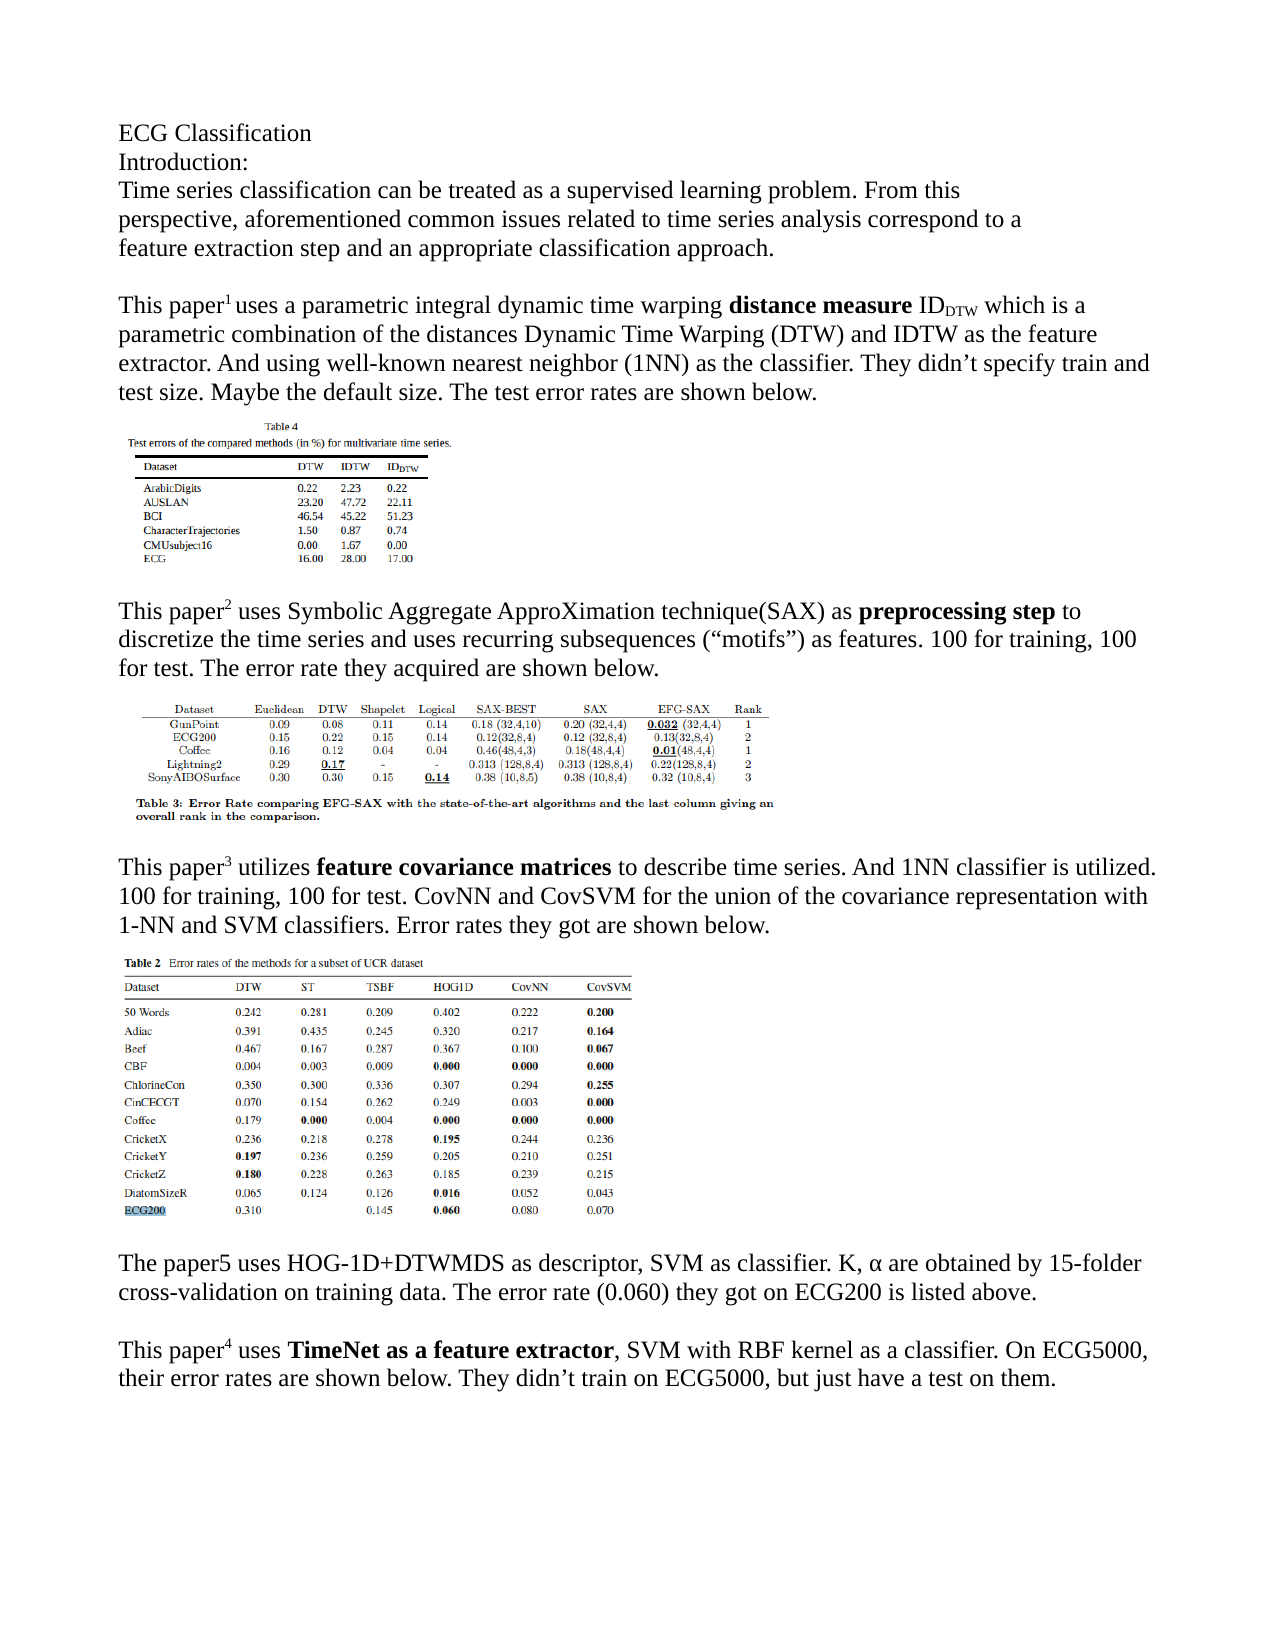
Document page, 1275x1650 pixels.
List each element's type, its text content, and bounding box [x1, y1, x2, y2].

text perspective, aforementioned common issues related to time series analysis correspond to a [118, 204, 1157, 233]
picture [123, 691, 778, 824]
text Time series classification can be treated as a supervised learning problem. From this [118, 176, 1157, 204]
picture [124, 418, 460, 567]
picture [119, 953, 637, 1220]
text The paper5 uses HOG-1D+DTWMDS as descriptor, SVM as classifier. K, α are obtained by 15-folder cross-validation on training data. The error rate (0.060) they got on ECG200 is listed above. [118, 1248, 1157, 1306]
text Introduction: [118, 147, 1157, 176]
text feature extraction step and an appropriate classification approach. [118, 233, 1157, 262]
text ECG Classification [118, 118, 1157, 147]
text This paper4 uses TimeNet as a feature extractor, SVM with RBF kernel as a classifier. On ECG5000, their error rates are shown below. They didn’t train on ECG5000, but just have a test on them. [118, 1335, 1157, 1392]
text This paper1 uses a parametric integral dynamic time warping distance measure IDDTW which is a parametric combination of the distances Dynamic Time Warping (DTW) and IDTW as the feature extractor. And using well-known nearest neighbor (1NN) as the classifier. They didn’t specify train and test size. Maybe the default size. The test error rates are shown below. [118, 291, 1157, 406]
text This paper3 utilizes feature covariance matrices to describe time series. And 1NN classifier is utilized. 100 for training, 100 for test. CovNN and CovSVM for the union of the covariance representation with 1-NN and SVM classifiers. Error rates they got are shown below. [118, 852, 1157, 939]
text This paper2 uses Symbolic Aggregate ApproXimation technique(SAX) as preprocessing step to discretize the time series and uses recurring subsequences (“motifs”) as features. 100 for training, 100 for test. The error rate they acquired are shown below. [118, 596, 1157, 682]
